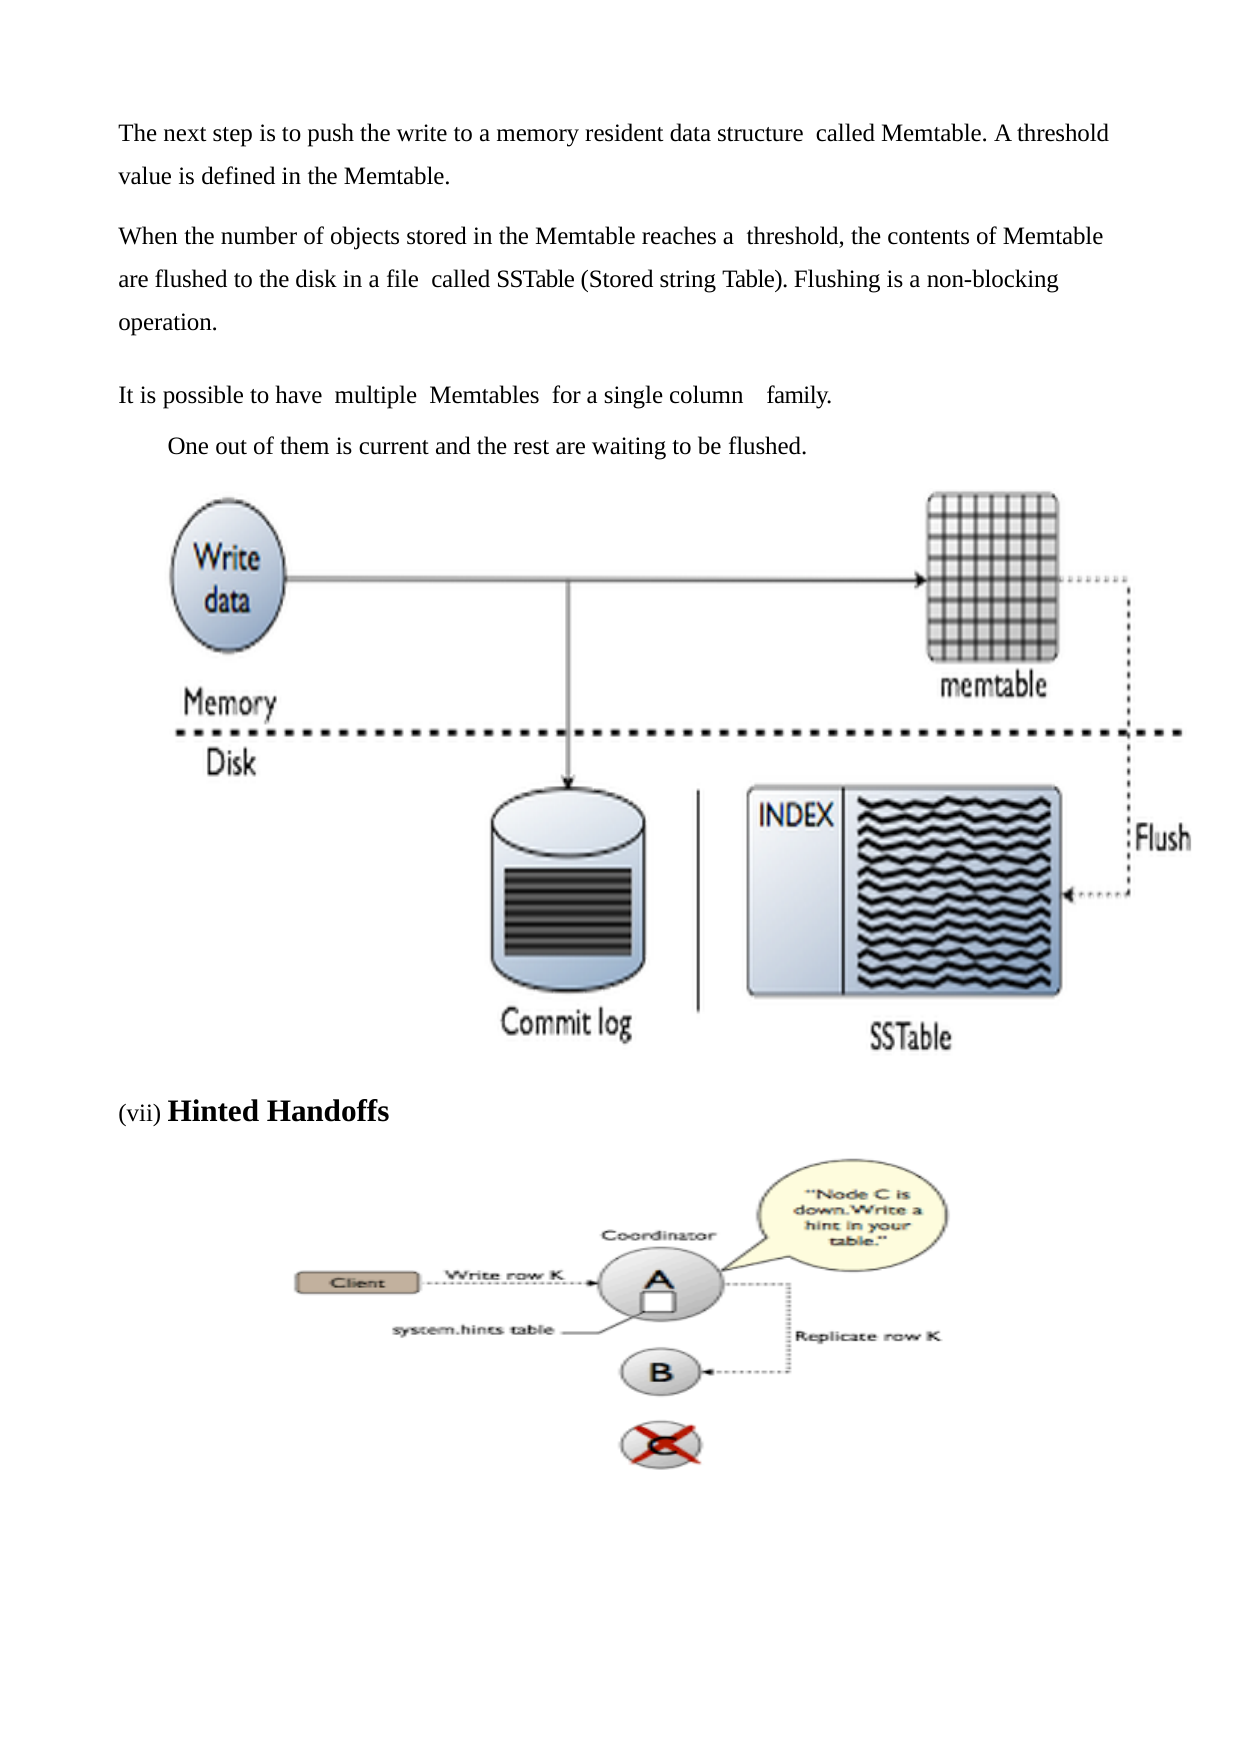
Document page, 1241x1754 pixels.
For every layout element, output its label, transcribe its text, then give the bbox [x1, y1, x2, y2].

text The next step is to push the write to a memory resident data structure called Memtable. A threshold value is defined in the Memtable. [118, 118, 1121, 190]
text One out of them is current and the rest are waiting to be flushed. [167, 431, 1121, 460]
text When the number of objects stored in the Memtable reaches a threshold, the contents of Memtable are flushed to the disk in a file called SSTable (Stored string Table). Flushing is a non-blocking operation. [118, 221, 1121, 336]
text It is possible to have multiple Memtables for a single column family. [118, 380, 1121, 409]
text (vii) Hinted Handoffs [118, 1092, 1122, 1128]
